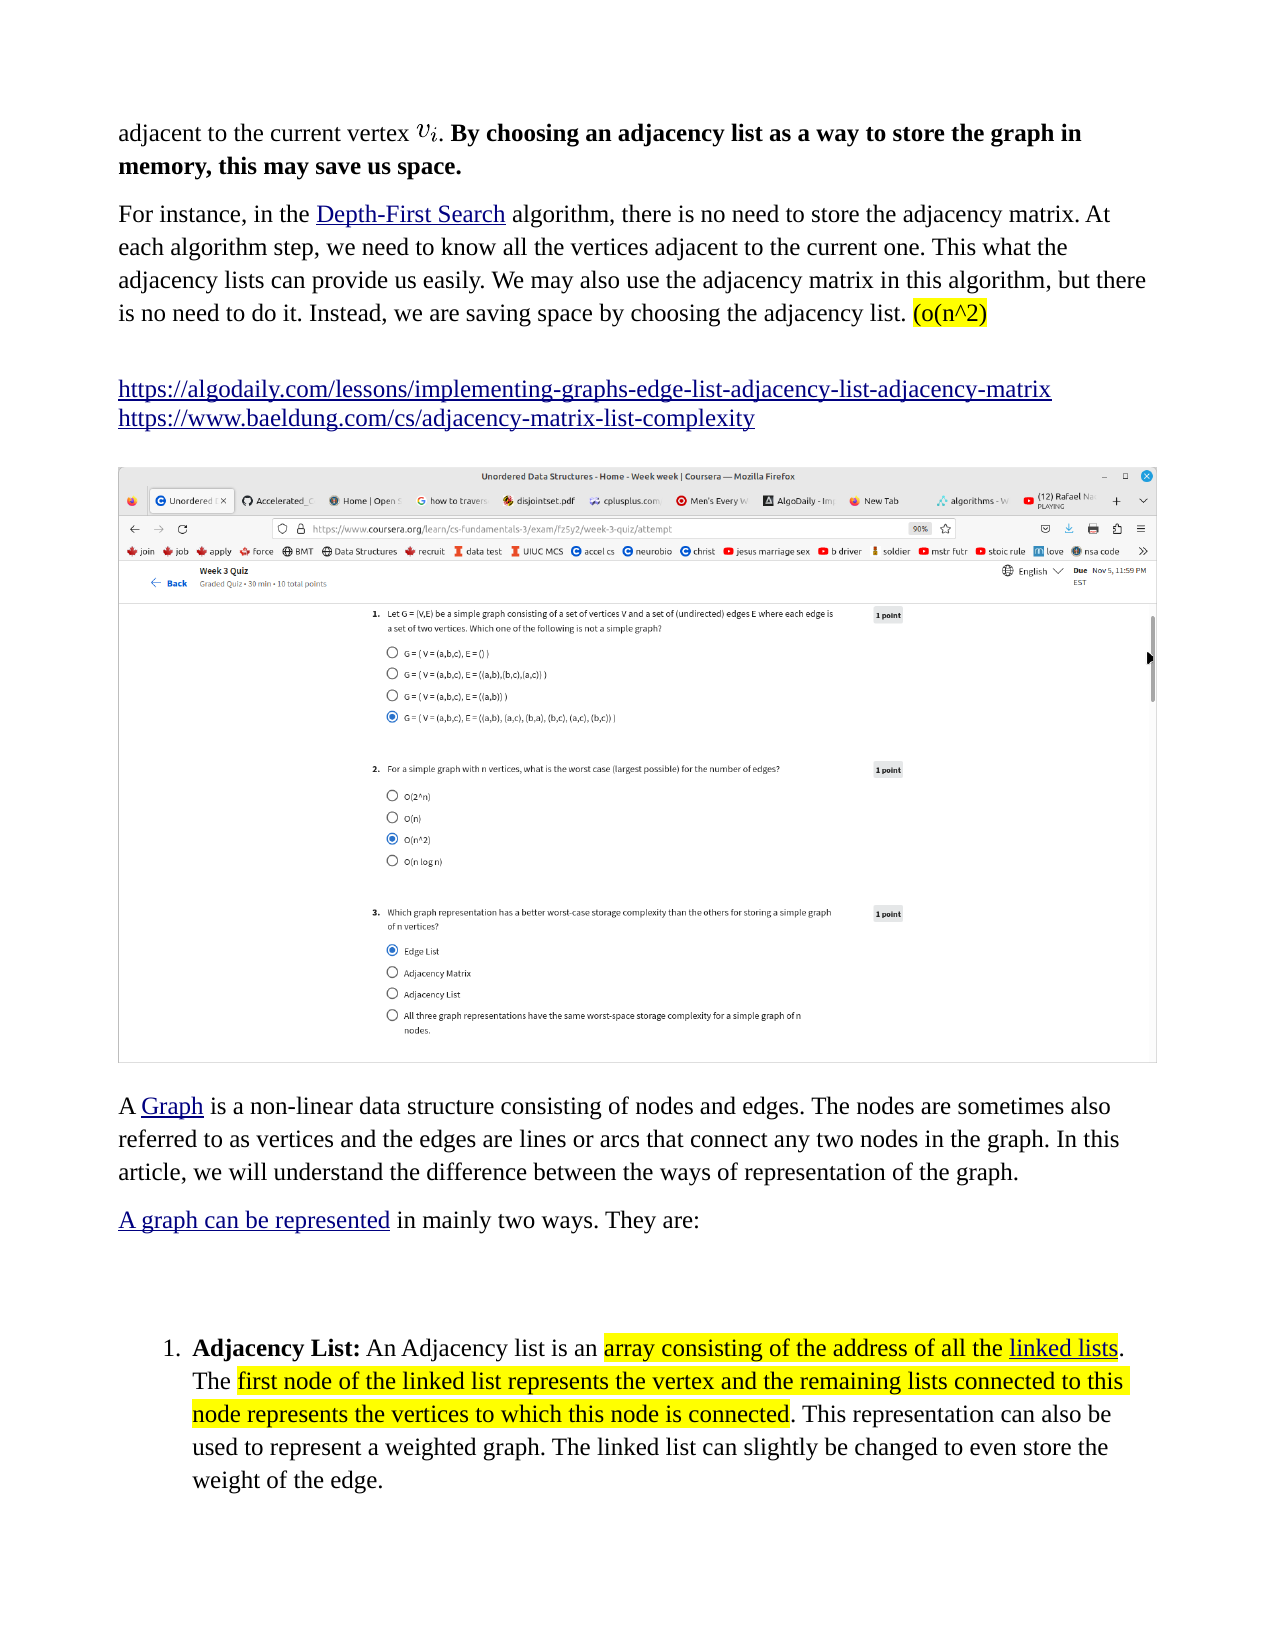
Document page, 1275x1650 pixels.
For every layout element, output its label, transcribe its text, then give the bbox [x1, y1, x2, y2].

text A graph can be represented in mainly two ways. They are: [118, 1205, 1157, 1267]
picture [118, 467, 1157, 1063]
list Adjacency List: An Adjacency list is an array consisting of the address of all the linked lists. The first node of the linked list represents the vertex and the remaining lists connected to this node represents the vertices to which this node is connected. This representation can also be used to represent a weighted graph. The linked list can slightly be changed to even store the weight of the edge. [162, 1333, 1157, 1494]
text A Graph is a non-linear data structure consisting of nodes and edges. The nodes are sometimes also referred to as vertices and the edges are lines or arcs that connect any two nodes in the graph. In this article, we will understand the difference between the ways of representation of the graph. [118, 1091, 1157, 1186]
text https://algodaily.com/lessons/implementing-graphs-edge-list-adjacency-list-adjacency-matrix [118, 374, 1157, 403]
text adjacent to the current vertex . By choosing an adjacency list as a way to store the graph in memory, this may save us space. [118, 118, 1157, 180]
text https://www.baeldung.com/cs/adjacency-matrix-list-complexity [118, 403, 1157, 432]
text For instance, in the Depth-First Search algorithm, there is no need to store the adjacency matrix. At each algorithm step, we need to know all the vertices adjacent to the current one. This what the adjacency lists can provide us easily. We may also use the adjacency matrix in this algorithm, but there is no need to do it. Instead, we are saving space by choosing the adjacency list. (o(n^2) [118, 199, 1157, 327]
